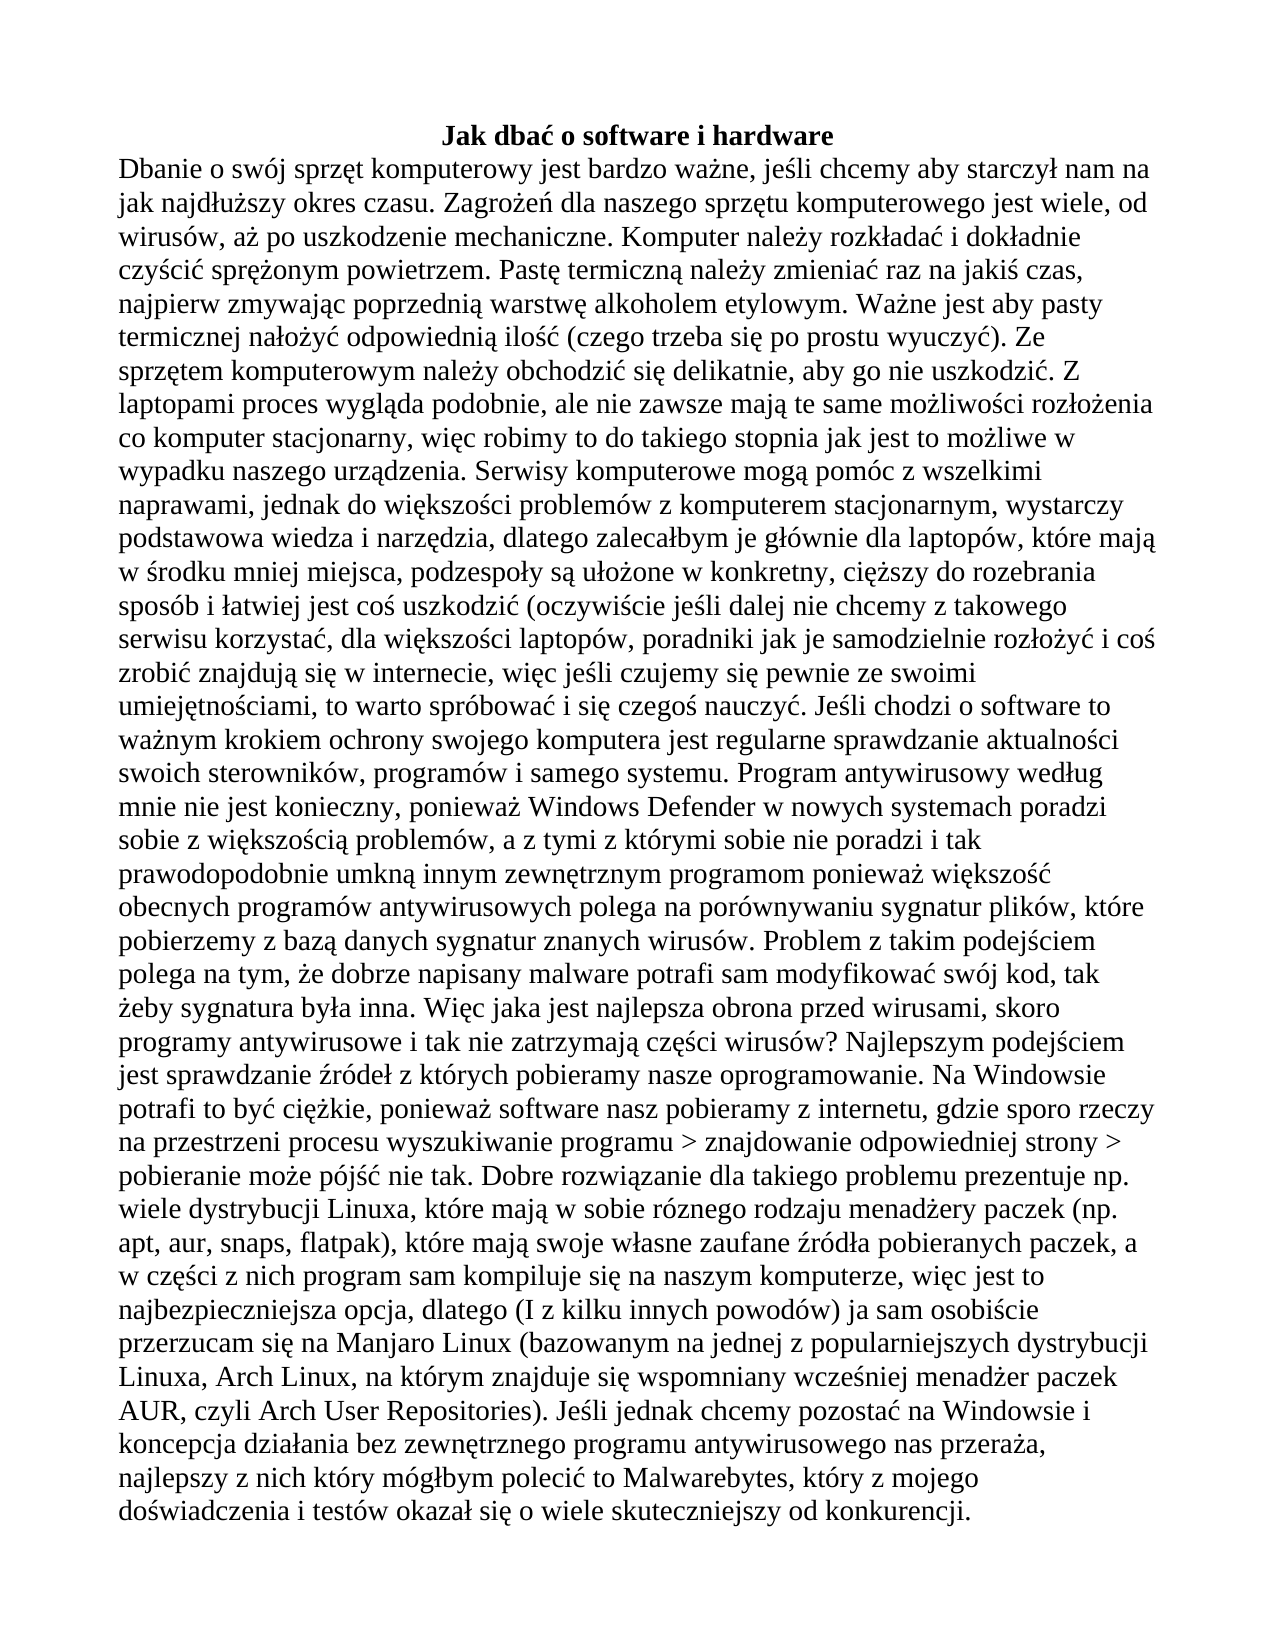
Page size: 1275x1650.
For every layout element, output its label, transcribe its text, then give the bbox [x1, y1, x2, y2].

text Jak dbać o software i hardware [118, 118, 1157, 152]
text Dbanie o swój sprzęt komputerowy jest bardzo ważne, jeśli chcemy aby starczył nam na jak najdłuższy okres czasu. Zagrożeń dla naszego sprzętu komputerowego jest wiele, od wirusów, aż po uszkodzenie mechaniczne. Komputer należy rozkładać i dokładnie czyścić sprężonym powietrzem. Pastę termiczną należy zmieniać raz na jakiś czas, najpierw zmywając poprzednią warstwę alkoholem etylowym. Ważne jest aby pasty termicznej nałożyć odpowiednią ilość (czego trzeba się po prostu wyuczyć). Ze sprzętem komputerowym należy obchodzić się delikatnie, aby go nie uszkodzić. Z laptopami proces wygląda podobnie, ale nie zawsze mają te same możliwości rozłożenia co komputer stacjonarny, więc robimy to do takiego stopnia jak jest to możliwe w wypadku naszego urządzenia. Serwisy komputerowe mogą pomóc z wszelkimi naprawami, jednak do większości problemów z komputerem stacjonarnym, wystarczy podstawowa wiedza i narzędzia, dlatego zalecałbym je głównie dla laptopów, które mają w środku mniej miejsca, podzespoły są ułożone w konkretny, cięższy do rozebrania sposób i łatwiej jest coś uszkodzić (oczywiście jeśli dalej nie chcemy z takowego serwisu korzystać, dla większości laptopów, poradniki jak je samodzielnie rozłożyć i coś zrobić znajdują się w internecie, więc jeśli czujemy się pewnie ze swoimi umiejętnościami, to warto spróbować i się czegoś nauczyć. Jeśli chodzi o software to ważnym krokiem ochrony swojego komputera jest regularne sprawdzanie aktualności swoich sterowników, programów i samego systemu. Program antywirusowy według mnie nie jest konieczny, ponieważ Windows Defender w nowych systemach poradzi sobie z większością problemów, a z tymi z którymi sobie nie poradzi i tak prawodopodobnie umkną innym zewnętrznym programom ponieważ większość obecnych programów antywirusowych polega na porównywaniu sygnatur plików, które pobierzemy z bazą danych sygnatur znanych wirusów. Problem z takim podejściem polega na tym, że dobrze napisany malware potrafi sam modyfikować swój kod, tak żeby sygnatura była inna. Więc jaka jest najlepsza obrona przed wirusami, skoro programy antywirusowe i tak nie zatrzymają części wirusów? Najlepszym podejściem jest sprawdzanie źródeł z których pobieramy nasze oprogramowanie. Na Windowsie potrafi to być ciężkie, ponieważ software nasz pobieramy z internetu, gdzie sporo rzeczy na przestrzeni procesu wyszukiwanie programu > znajdowanie odpowiedniej strony > pobieranie może pójść nie tak. Dobre rozwiązanie dla takiego problemu prezentuje np. wiele dystrybucji Linuxa, które mają w sobie róznego rodzaju menadżery paczek (np. apt, aur, snaps, flatpak), które mają swoje własne zaufane źródła pobieranych paczek, a w części z nich program sam kompiluje się na naszym komputerze, więc jest to najbezpieczniejsza opcja, dlatego (I z kilku innych powodów) ja sam osobiście przerzucam się na Manjaro Linux (bazowanym na jednej z popularniejszych dystrybucji Linuxa, Arch Linux, na którym znajduje się wspomniany wcześniej menadżer paczek AUR, czyli Arch User Repositories). Jeśli jednak chcemy pozostać na Windowsie i koncepcja działania bez zewnętrznego programu antywirusowego nas przeraża, najlepszy z nich który mógłbym polecić to Malwarebytes, który z mojego doświadczenia i testów okazał się o wiele skuteczniejszy od konkurencji. [118, 152, 1157, 1527]
